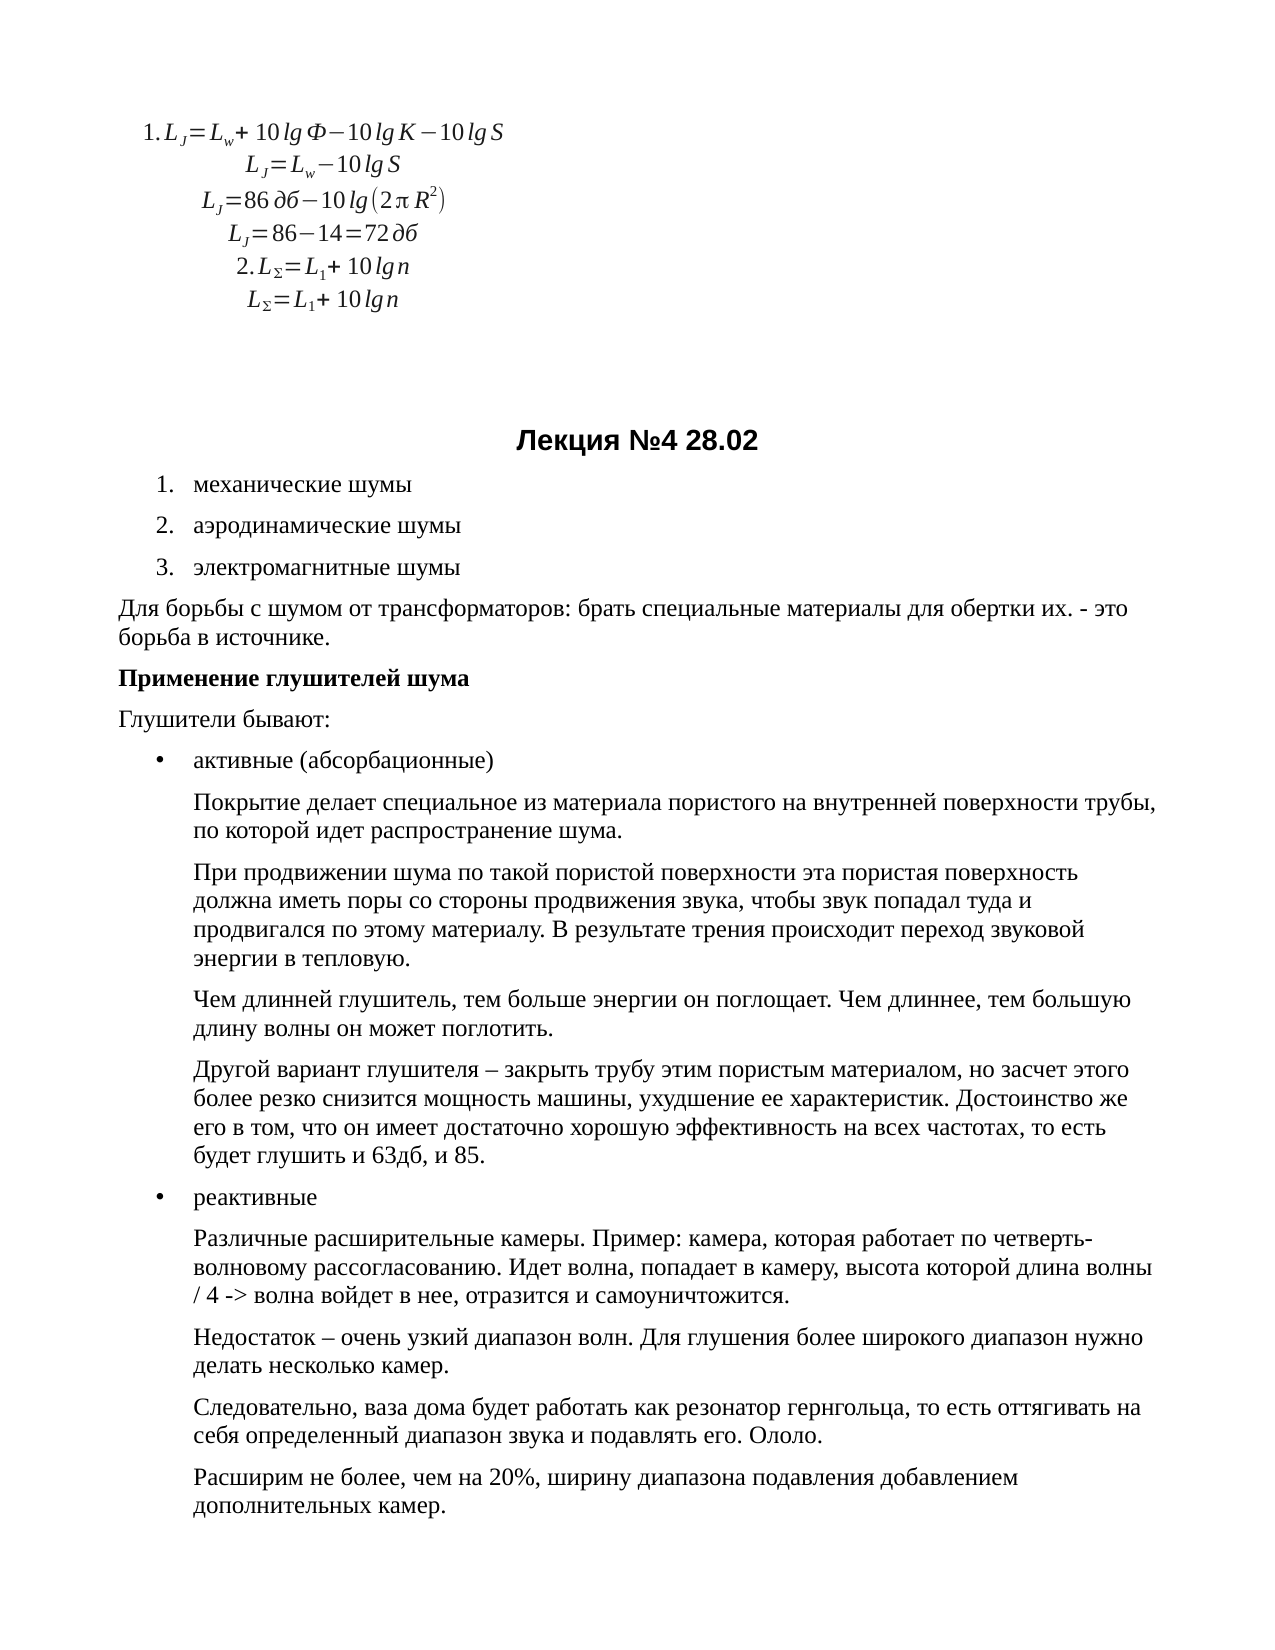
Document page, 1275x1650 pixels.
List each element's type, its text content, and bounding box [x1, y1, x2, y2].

list Другой вариант глушителя – закрыть трубу этим пористым материалом, но засчет этого более резко снизится мощность машины, ухудшение ее характеристик. Достоинство же его в том, что он имеет достаточно хорошую эффективность на всех частотах, то есть будет глушить и 63дб, и 85. [156, 1054, 1157, 1169]
text Для борьбы с шумом от трансформаторов: брать специальные материалы для обертки их. - это борьба в источнике. [118, 593, 1157, 651]
list Следовательно, ваза дома будет работать как резонатор гернгольца, то есть оттягивать на себя определенный диапазон звука и подавлять его. Ололо. [156, 1392, 1157, 1449]
list механические шумы [156, 469, 1157, 498]
text Применение глушителей шума [118, 663, 1157, 692]
list активные (абсорбационные) [156, 746, 1157, 774]
list Недостаток – очень узкий диапазон волн. Для глушения более широкого диапазон нужно делать несколько камер. [156, 1322, 1157, 1379]
text Глушители бывают: [118, 704, 1157, 733]
list Различные расширительные камеры. Пример: камера, которая работает по четверть-волновому рассогласованию. Идет волна, попадает в камеру, высота которой длина волны / 4 -> волна войдет в нее, отразится и самоуничтожится. [156, 1223, 1157, 1309]
subtitle Лекция №4 28.02 [118, 423, 1157, 457]
list Расширим не более, чем на 20%, ширину диапазона подавления добавлением дополнительных камер. [156, 1462, 1157, 1519]
list Чем длинней глушитель, тем больше энергии он поглощает. Чем длиннее, тем большую длину волны он может поглотить. [156, 984, 1157, 1042]
list реактивные [156, 1182, 1157, 1211]
list Покрытие делает специальное из материала пористого на внутренней поверхности трубы, по которой идет распространение шума. [156, 787, 1157, 844]
list аэродинамические шумы [156, 511, 1157, 539]
list электромагнитные шумы [156, 552, 1157, 581]
list При продвижении шума по такой пористой поверхности эта пористая поверхность должна иметь поры со стороны продвижения звука, чтобы звук попадал туда и продвигался по этому материалу. В результате трения происходит переход звуковой энергии в тепловую. [156, 857, 1157, 972]
